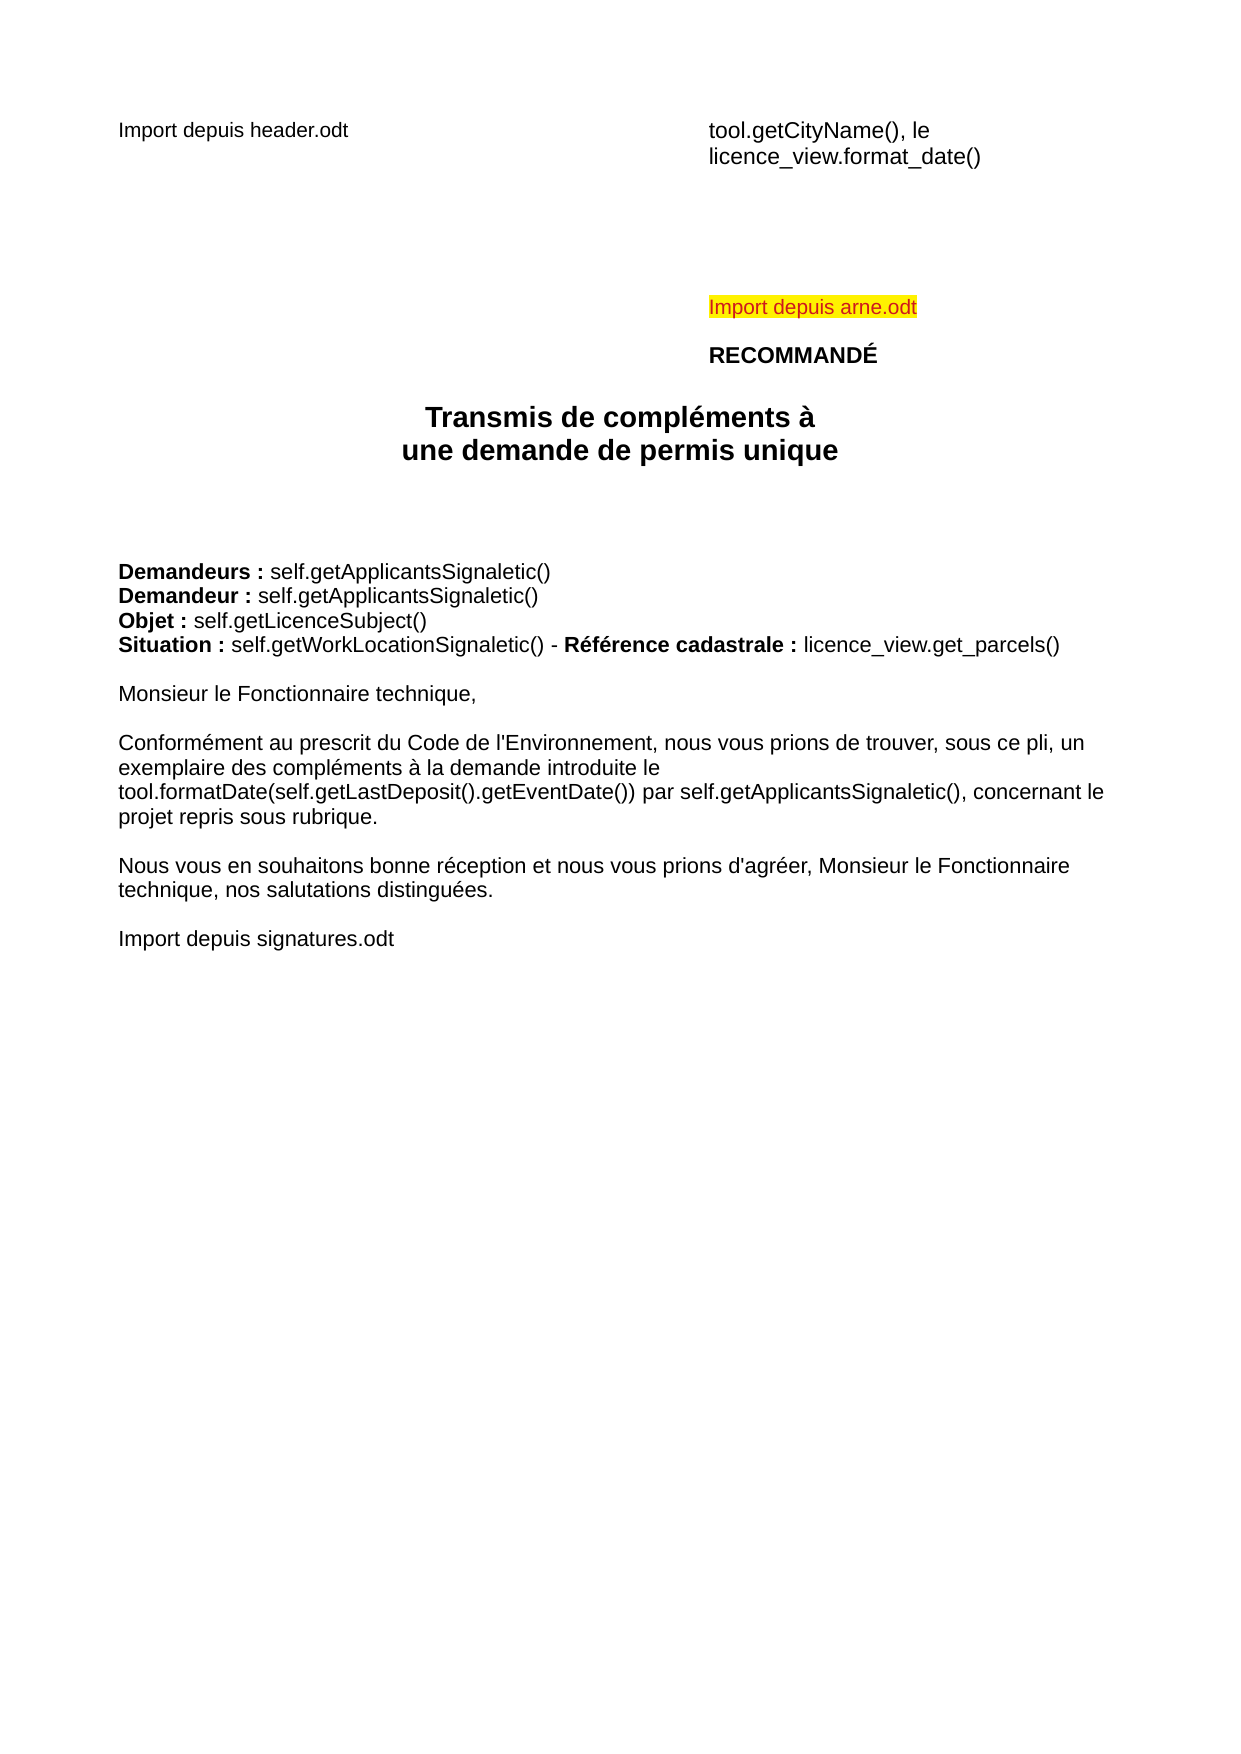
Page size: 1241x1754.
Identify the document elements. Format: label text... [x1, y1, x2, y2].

title Transmis de compléments à [118, 401, 1122, 434]
text Conformément au prescrit du Code de l'Environnement, nous vous prions de trouver, sous ce pli, un exemplaire des compléments à la demande introduite le tool.formatDate(self.getLastDeposit().getEventDate()) par self.getApplicantsSignaletic(), concernant le projet repris sous rubrique. [118, 731, 1122, 829]
text Objet : self.getLicenceSubject() [118, 608, 1122, 633]
text Nous vous en souhaitons bonne réception et nous vous prions d'agréer, Monsieur le Fonctionnaire technique, nos salutations distinguées. [118, 853, 1122, 902]
text Demandeurs : self.getApplicantsSignaletic() [118, 559, 1122, 584]
text Situation : self.getWorkLocationSignaletic() - Référence cadastrale : licence_view.get_parcels() [118, 633, 1122, 657]
title une demande de permis unique [118, 434, 1122, 466]
text Demandeur : self.getApplicantsSignaletic() [118, 584, 1122, 608]
text Import depuis signatures.odt [118, 927, 1122, 951]
text Monsieur le Fonctionnaire technique, [118, 682, 1122, 706]
table_header Import depuis header.odt [118, 118, 708, 368]
table_header tool.getCityName(), le licence_view.format_date() Import depuis arne.odt RECOMMANDÉ [709, 118, 1123, 368]
